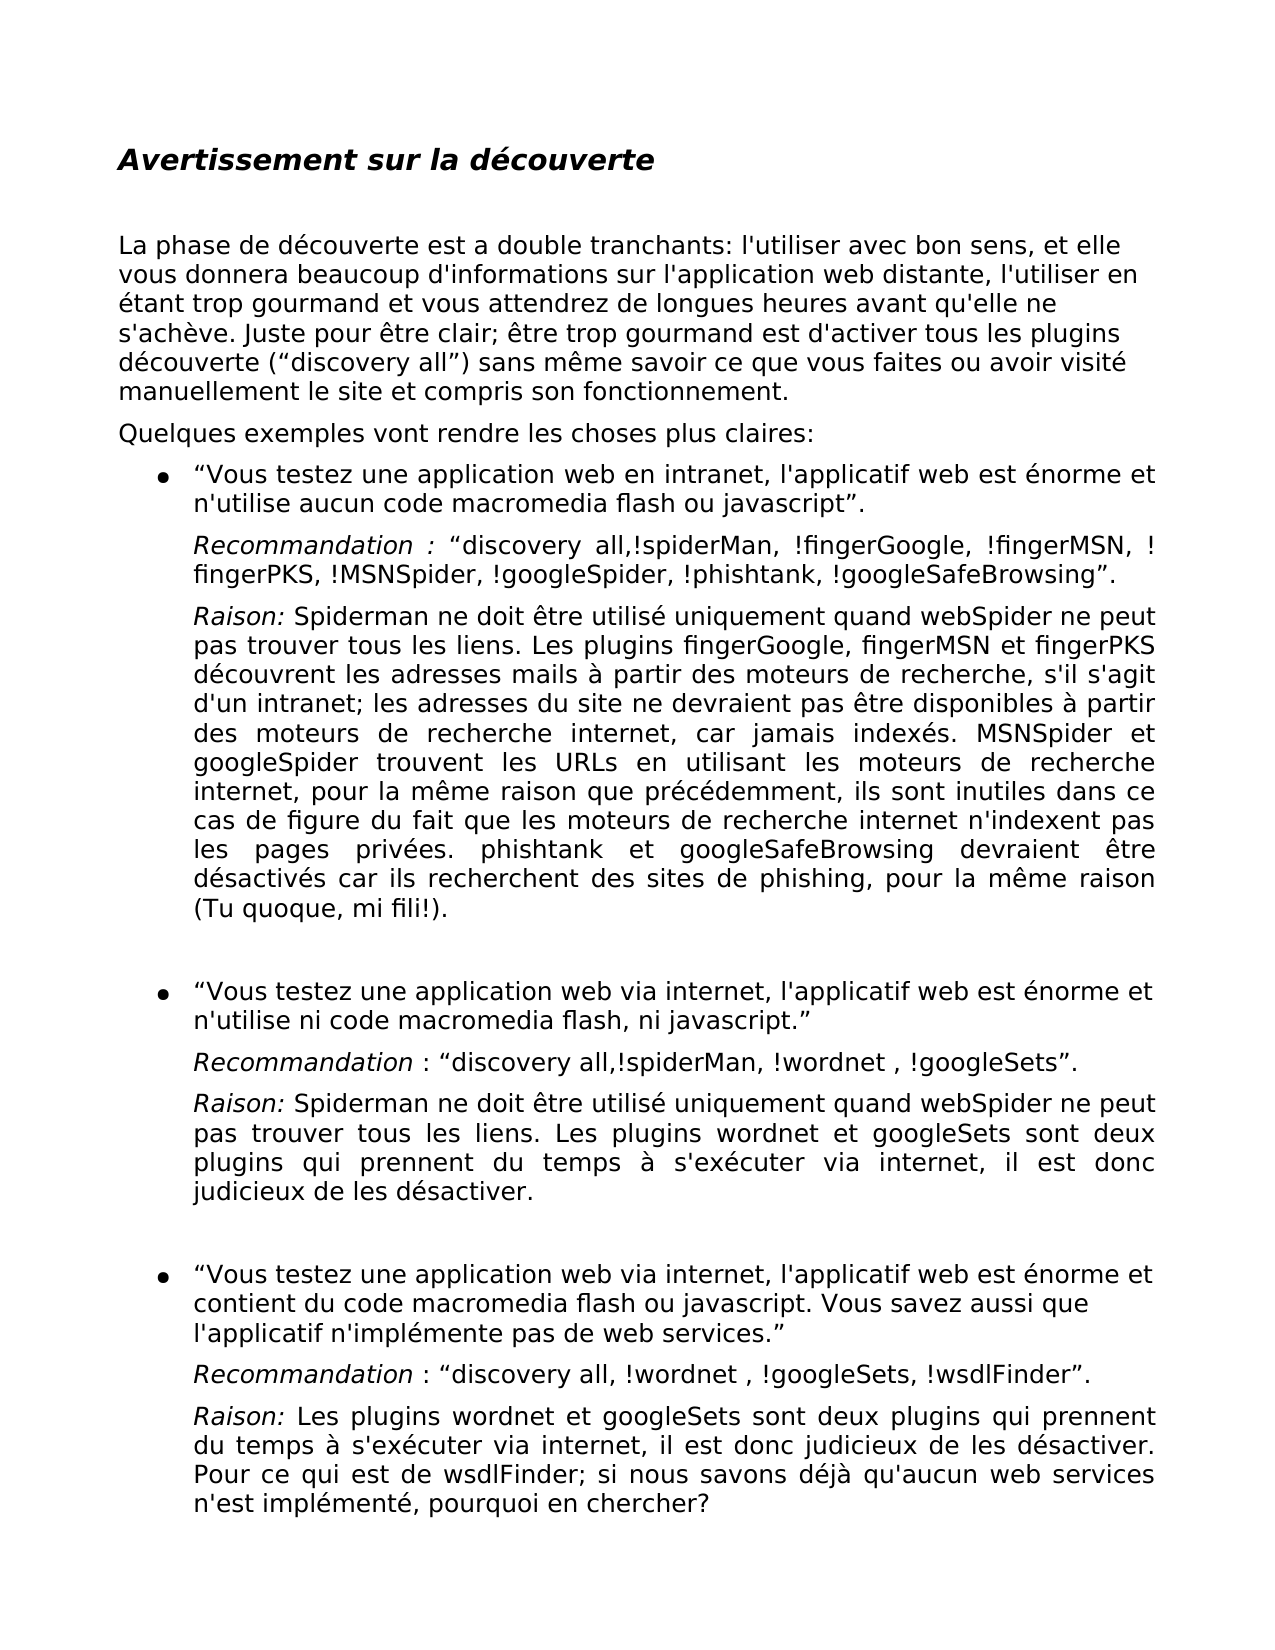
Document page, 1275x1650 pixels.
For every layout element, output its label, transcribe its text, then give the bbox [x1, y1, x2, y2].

list “Vous testez une application web via internet, l'applicatif web est énorme et contient du code macromedia flash ou javascript. Vous savez aussi que l'applicatif n'implémente pas de web services.” [156, 1260, 1157, 1348]
list “Vous testez une application web via internet, l'applicatif web est énorme et n'utilise ni code macromedia flash, ni javascript.” [156, 977, 1157, 1035]
list Raison: Spiderman ne doit être utilisé uniquement quand webSpider ne peut pas trouver tous les liens. Les plugins fingerGoogle, fingerMSN et fingerPKS découvrent les adresses mails à partir des moteurs de recherche, s'il s'agit d'un intranet; les adresses du site ne devraient pas être disponibles à partir des moteurs de recherche internet, car jamais indexés. MSNSpider et googleSpider trouvent les URLs en utilisant les moteurs de recherche internet, pour la même raison que précédemment, ils sont inutiles dans ce cas de figure du fait que les moteurs de recherche internet n'indexent pas les pages privées. phishtank et googleSafeBrowsing devraient être désactivés car ils recherchent des sites de phishing, pour la même raison (Tu quoque, mi fili!). [156, 602, 1157, 923]
text La phase de découverte est a double tranchants: l'utiliser avec bon sens, et elle vous donnera beaucoup d'informations sur l'application web distante, l'utiliser en étant trop gourmand et vous attendrez de longues heures avant qu'elle ne s'achève. Juste pour être clair; être trop gourmand est d'activer tous les plugins découverte (“discovery all”) sans même savoir ce que vous faites ou avoir visité manuellement le site et compris son fonctionnement. [118, 231, 1157, 406]
subtitle Avertissement sur la découverte [118, 143, 1157, 177]
list Recommandation : “discovery all,!spiderMan, !fingerGoogle, !fingerMSN, !fingerPKS, !MSNSpider, !googleSpider, !phishtank, !googleSafeBrowsing”. [156, 531, 1157, 589]
list Raison: Les plugins wordnet et googleSets sont deux plugins qui prennent du temps à s'exécuter via internet, il est donc judicieux de les désactiver. Pour ce qui est de wsdlFinder; si nous savons déjà qu'aucun web services n'est implémenté, pourquoi en chercher? [156, 1402, 1157, 1519]
list Recommandation : “discovery all, !wordnet , !googleSets, !wsdlFinder”. [156, 1360, 1157, 1389]
list Recommandation : “discovery all,!spiderMan, !wordnet , !googleSets”. [156, 1048, 1157, 1077]
text Quelques exemples vont rendre les choses plus claires: [118, 419, 1157, 448]
list “Vous testez une application web en intranet, l'applicatif web est énorme et n'utilise aucun code macromedia flash ou javascript”. [156, 460, 1157, 519]
list Raison: Spiderman ne doit être utilisé uniquement quand webSpider ne peut pas trouver tous les liens. Les plugins wordnet et googleSets sont deux plugins qui prennent du temps à s'exécuter via internet, il est donc judicieux de les désactiver. [156, 1089, 1157, 1206]
